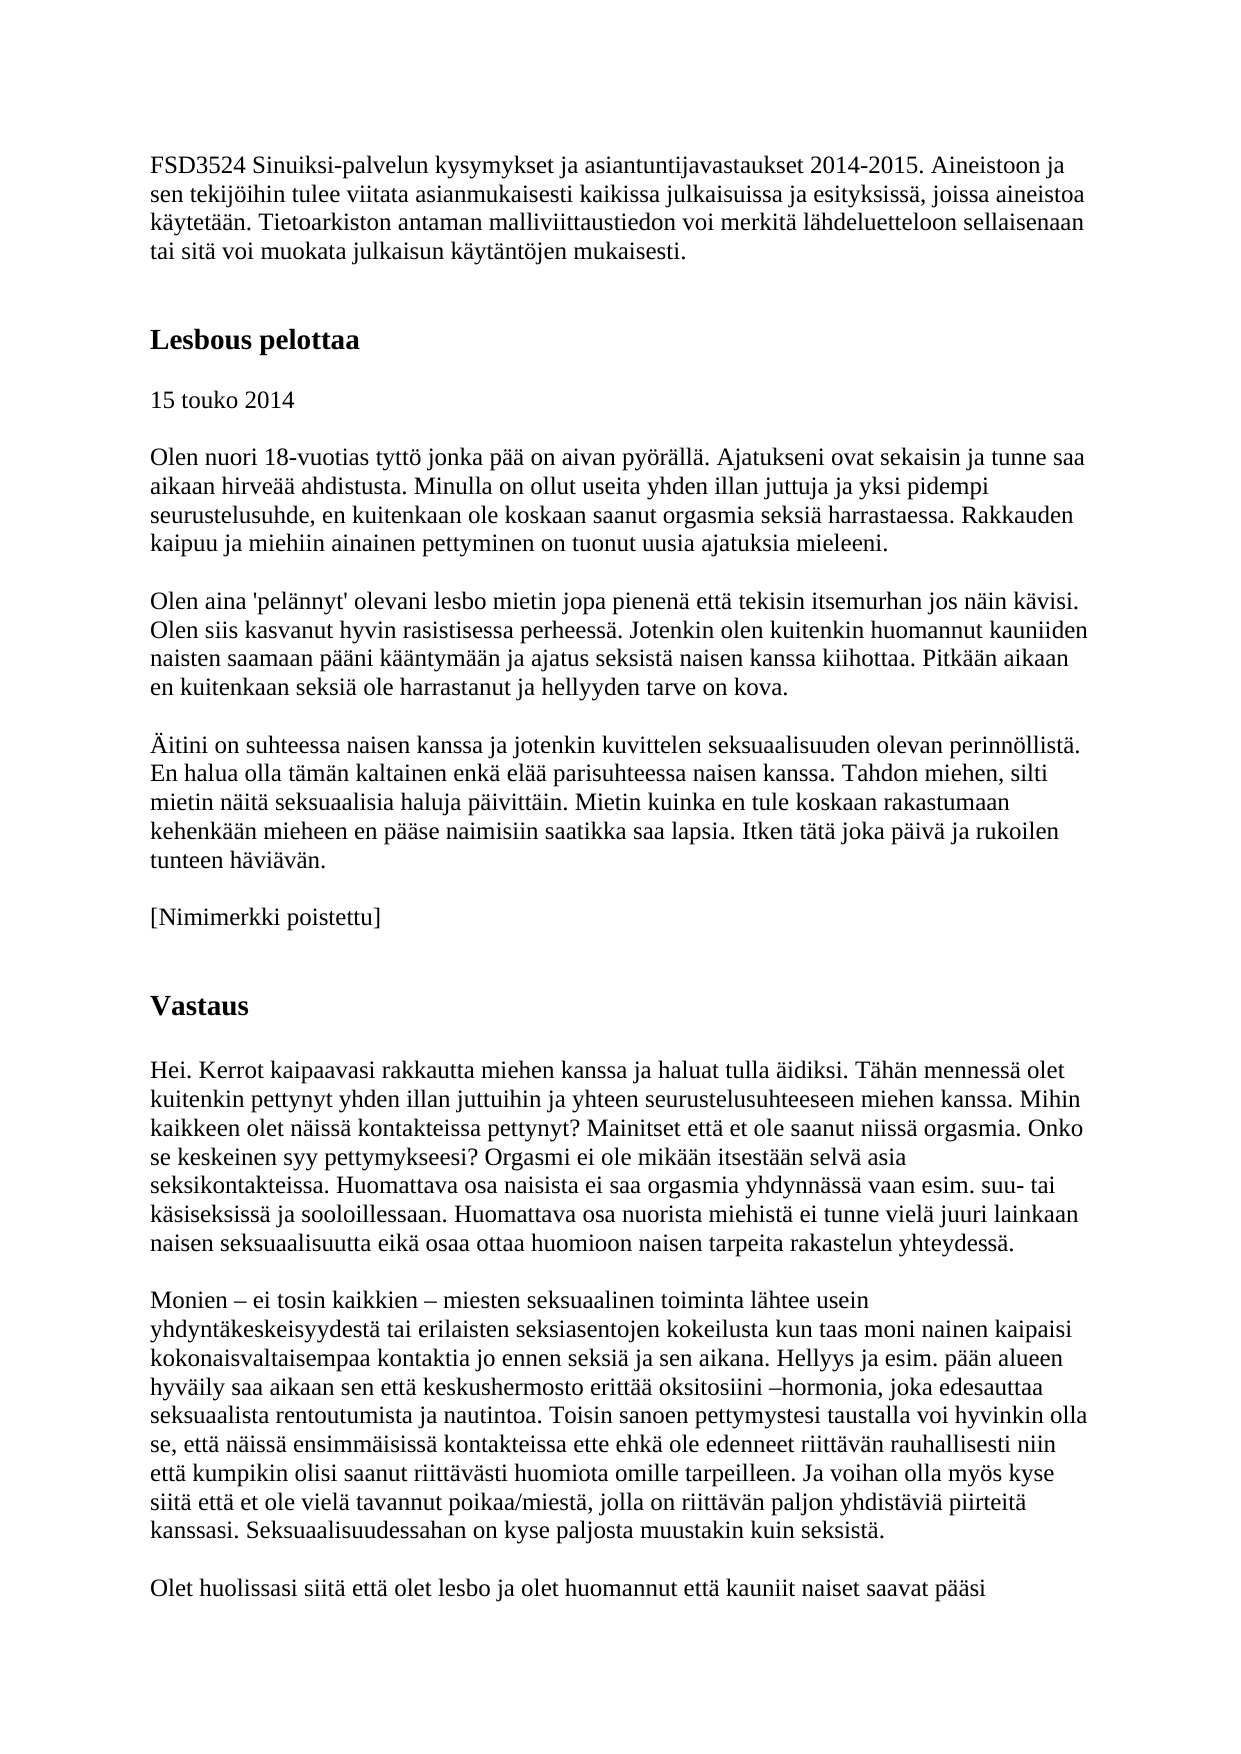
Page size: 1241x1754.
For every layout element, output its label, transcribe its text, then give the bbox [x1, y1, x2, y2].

text [Nimimerkki poistettu] [150, 902, 1090, 931]
text Vastaus [150, 988, 1090, 1022]
text FSD3524 Sinuiksi-palvelun kysymykset ja asiantuntijavastaukset 2014-2015. Aineistoon ja sen tekijöihin tulee viitata asianmukaisesti kaikissa julkaisuissa ja esityksissä, joissa aineistoa käytetään. Tietoarkiston antaman malliviittaustiedon voi merkitä lähdeluetteloon sellaisenaan tai sitä voi muokata julkaisun käytäntöjen mukaisesti. [150, 150, 1090, 265]
text Lesbous pelottaa [150, 322, 1090, 356]
text Hei. Kerrot kaipaavasi rakkautta miehen kanssa ja haluat tulla äidiksi. Tähän mennessä olet kuitenkin pettynyt yhden illan juttuihin ja yhteen seurustelusuhteeseen miehen kanssa. Mihin kaikkeen olet näissä kontakteissa pettynyt? Mainitset että et ole saanut niissä orgasmia. Onko se keskeinen syy pettymykseesi? Orgasmi ei ole mikään itsestään selvä asia seksikontakteissa. Huomattava osa naisista ei saa orgasmia yhdynnässä vaan esim. suu- tai käsiseksissä ja sooloillessaan. Huomattava osa nuorista miehistä ei tunne vielä juuri lainkaan naisen seksuaalisuutta eikä osaa ottaa huomioon naisen tarpeita rakastelun yhteydessä. Monien – ei tosin kaikkien – miesten seksuaalinen toiminta lähtee usein yhdyntäkeskeisyydestä tai erilaisten seksiasentojen kokeilusta kun taas moni nainen kaipaisi kokonaisvaltaisempaa kontaktia jo ennen seksiä ja sen aikana. Hellyys ja esim. pään alueen hyväily saa aikaan sen että keskushermosto erittää oksitosiini –hormonia, joka edesauttaa seksuaalista rentoutumista ja nautintoa. Toisin sanoen pettymystesi taustalla voi hyvinkin olla se, että näissä ensimmäisissä kontakteissa ette ehkä ole edenneet riittävän rauhallisesti niin että kumpikin olisi saanut riittävästi huomiota omille tarpeilleen. Ja voihan olla myös kyse siitä että et ole vielä tavannut poikaa/miestä, jolla on riittävän paljon yhdistäviä piirteitä kanssasi. Seksuaalisuudessahan on kyse paljosta muustakin kuin seksistä. Olet huolissasi siitä että olet lesbo ja olet huomannut että kauniit naiset saavat pääsi [150, 1056, 1090, 1602]
text Olen nuori 18-vuotias tyttö jonka pää on aivan pyörällä. Ajatukseni ovat sekaisin ja tunne saa aikaan hirveää ahdistusta. Minulla on ollut useita yhden illan juttuja ja yksi pidempi seurustelusuhde, en kuitenkaan ole koskaan saanut orgasmia seksiä harrastaessa. Rakkauden kaipuu ja miehiin ainainen pettyminen on tuonut uusia ajatuksia mieleeni. Olen aina 'pelännyt' olevani lesbo mietin jopa pienenä että tekisin itsemurhan jos näin kävisi. Olen siis kasvanut hyvin rasistisessa perheessä. Jotenkin olen kuitenkin huomannut kauniiden naisten saamaan pääni kääntymään ja ajatus seksistä naisen kanssa kiihottaa. Pitkään aikaan en kuitenkaan seksiä ole harrastanut ja hellyyden tarve on kova. Äitini on suhteessa naisen kanssa ja jotenkin kuvittelen seksuaalisuuden olevan perinnöllistä. En halua olla tämän kaltainen enkä elää parisuhteessa naisen kanssa. Tahdon miehen, silti mietin näitä seksuaalisia haluja päivittäin. Mietin kuinka en tule koskaan rakastumaan kehenkään mieheen en pääse naimisiin saatikka saa lapsia. Itken tätä joka päivä ja rukoilen tunteen häviävän. [150, 442, 1090, 873]
text 15 touko 2014 [150, 385, 1090, 413]
